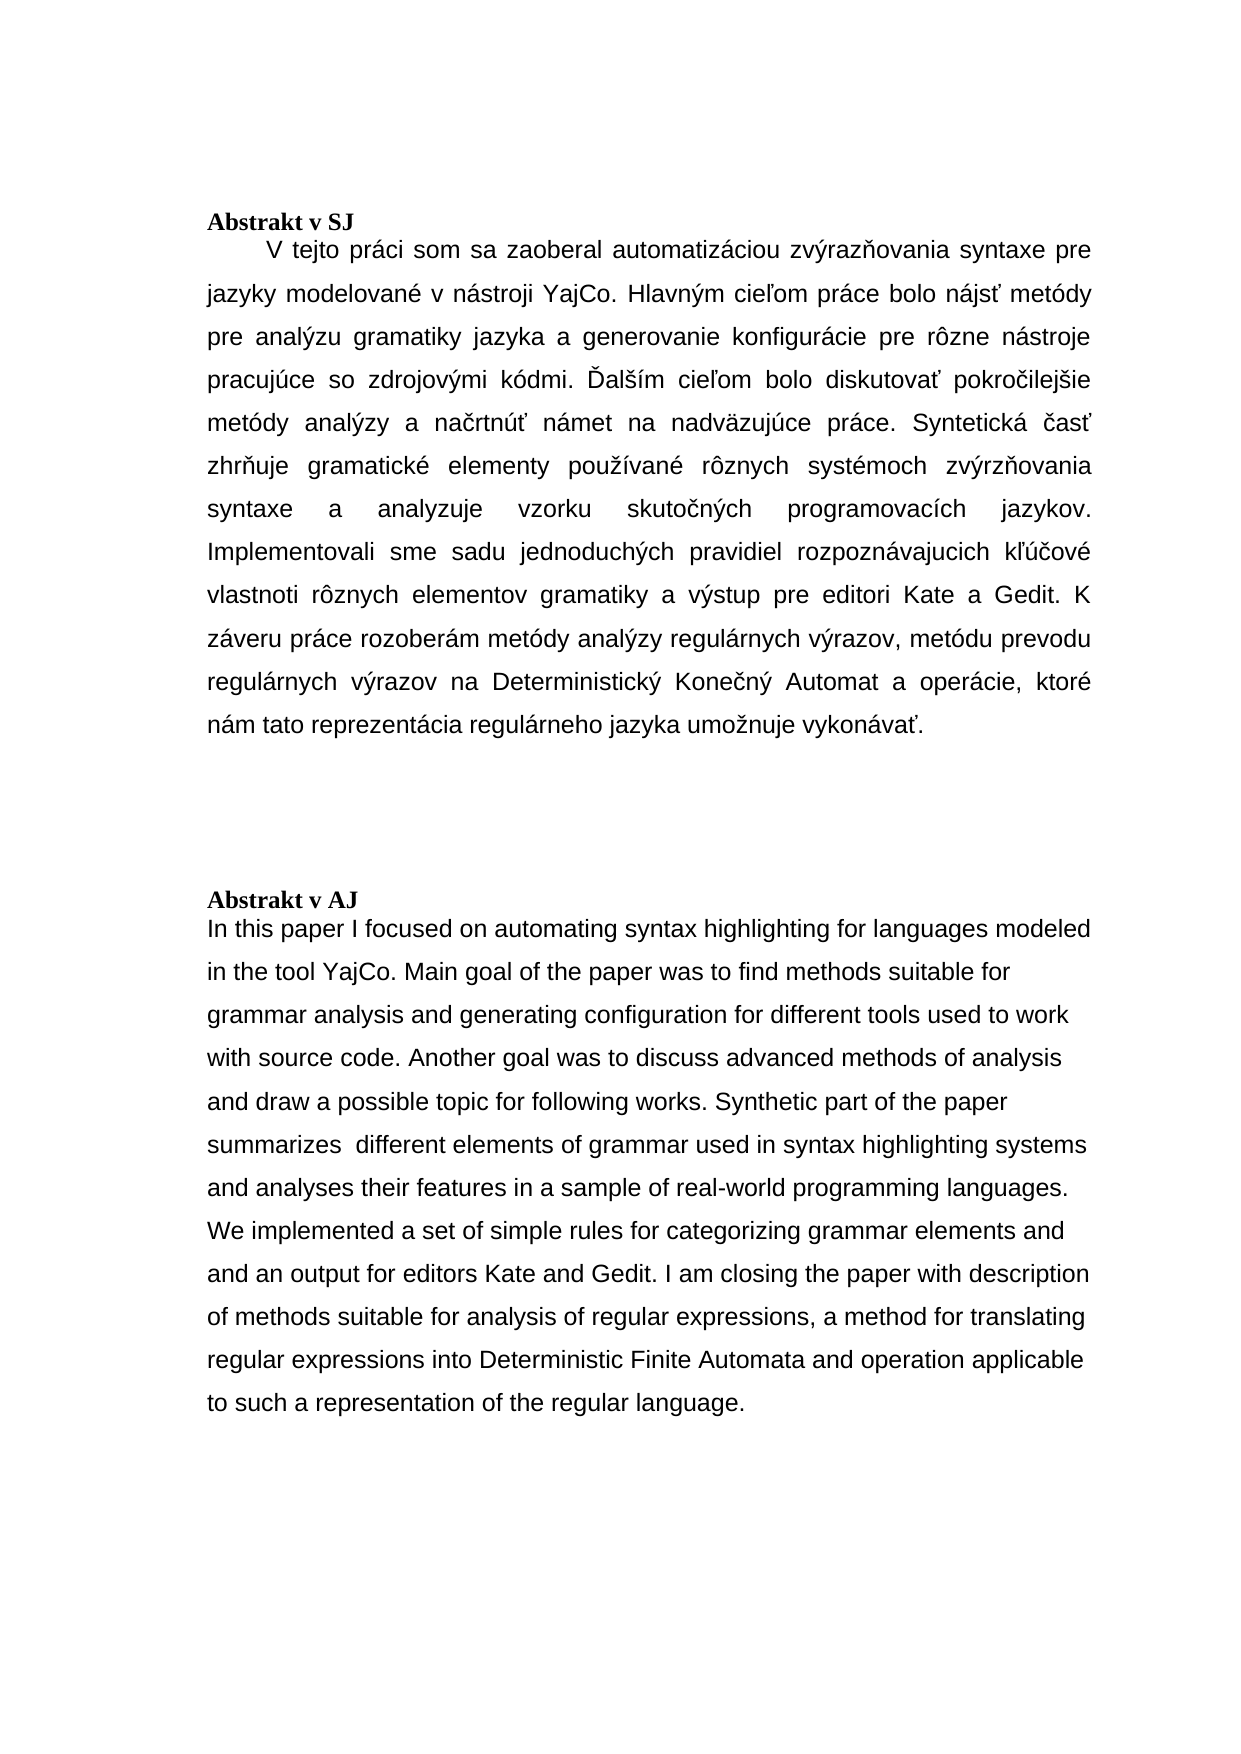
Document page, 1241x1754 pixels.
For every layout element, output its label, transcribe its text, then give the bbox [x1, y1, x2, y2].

table_cell In this paper I focused on automating syntax highlighting for languages modeled in the tool YajCo. Main goal of the paper was to find methods suitable for grammar analysis and generating configuration for different tools used to work with source code. Another goal was to discuss advanced methods of analysis and draw a possible topic for following works. Synthetic part of the paper summarizes different elements of grammar used in syntax highlighting systems and analyses their features in a sample of real-world programming languages. We implemented a set of simple rules for categorizing grammar elements and and an output for editors Kate and Gedit. I am closing the paper with description of methods suitable for analysis of regular expressions, a method for translating regular expressions into Deterministic Finite Automata and operation applicable to such a representation of the regular language. [196, 914, 1104, 1564]
table_header Abstrakt v SJ [196, 207, 1104, 236]
table_cell V tejto práci som sa zaoberal automatizáciou zvýrazňovania syntaxe pre jazyky modelované v nástroji YajCo. Hlavným cieľom práce bolo nájsť metódy pre analýzu gramatiky jazyka a generovanie konfigurácie pre rôzne nástroje pracujúce so zdrojovými kódmi. Ďalším cieľom bolo diskutovať pokročilejšie metódy analýzy a načrtnúť námet na nadväzujúce práce. Syntetická časť zhrňuje gramatické elementy používané rôznych systémoch zvýrzňovania syntaxe a analyzuje vzorku skutočných programovacích jazykov. Implementovali sme sadu jednoduchých pravidiel rozpoznávajucich kľúčové vlastnoti rôznych elementov gramatiky a výstup pre editori Kate a Gedit. K záveru práce rozoberám metódy analýzy regulárnych výrazov, metódu prevodu regulárnych výrazov na Deterministický Konečný Automat a operácie, ktoré nám tato reprezentácia regulárneho jazyka umožnuje vykonávať. [196, 236, 1104, 885]
table_cell Abstrakt v AJ [196, 885, 1104, 914]
